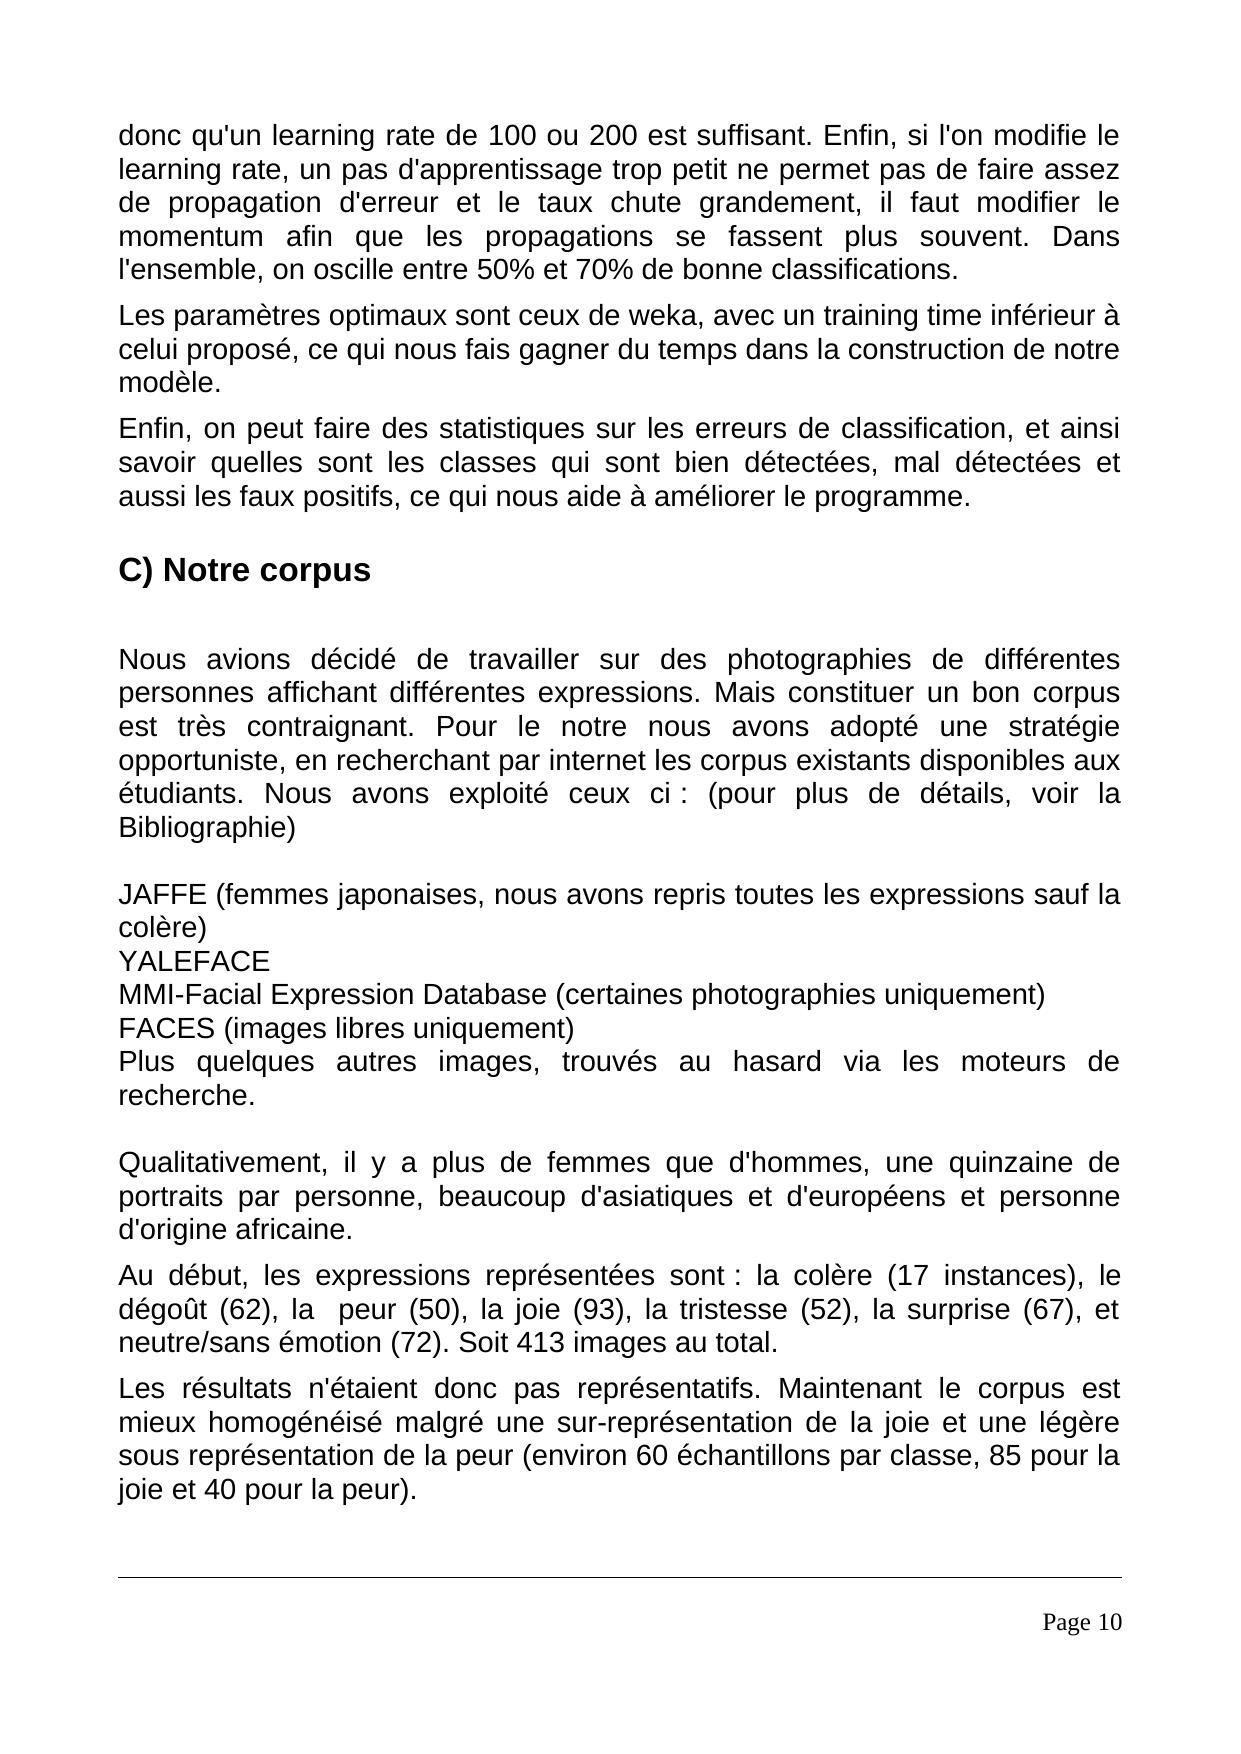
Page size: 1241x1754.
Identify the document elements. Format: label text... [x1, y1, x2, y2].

text donc qu'un learning rate de 100 ou 200 est suffisant. Enfin, si l'on modifie le learning rate, un pas d'apprentissage trop petit ne permet pas de faire assez de propagation d'erreur et le taux chute grandement, il faut modifier le momentum afin que les propagations se fassent plus souvent. Dans l'ensemble, on oscille entre 50% et 70% de bonne classifications. [118, 118, 1122, 286]
text Nous avions décidé de travailler sur des photographies de différentes personnes affichant différentes expressions. Mais constituer un bon corpus est très contraignant. Pour le notre nous avons adopté une stratégie opportuniste, en recherchant par internet les corpus existants disponibles aux étudiants. Nous avons exploité ceux ci : (pour plus de détails, voir la Bibliographie) [118, 642, 1122, 843]
text Enfin, on peut faire des statistiques sur les erreurs de classification, et ainsi savoir quelles sont les classes qui sont bien détectées, mal détectées et aussi les faux positifs, ce qui nous aide à améliorer le programme. [118, 411, 1122, 512]
text Les paramètres optimaux sont ceux de weka, avec un training time inférieur à celui proposé, ce qui nous fais gagner du temps dans la construction de notre modèle. [118, 298, 1122, 399]
text MMI-Facial Expression Database (certaines photographies uniquement) [118, 977, 1122, 1011]
text FACES (images libres uniquement) [118, 1011, 1122, 1044]
text YALEFACE [118, 944, 1122, 977]
text Plus quelques autres images, trouvés au hasard via les moteurs de recherche. [118, 1044, 1122, 1112]
subtitle C) Notre corpus [118, 549, 1122, 588]
text Au début, les expressions représentées sont : la colère (17 instances), le dégoût (62), la peur (50), la joie (93), la tristesse (52), la surprise (67), et neutre/sans émotion (72). Soit 413 images au total. [118, 1258, 1122, 1359]
text Les résultats n'étaient donc pas représentatifs. Maintenant le corpus est mieux homogénéisé malgré une sur-représentation de la joie et une légère sous représentation de la peur (environ 60 échantillons par classe, 85 pour la joie et 40 pour la peur). [118, 1371, 1122, 1506]
text Qualitativement, il y a plus de femmes que d'hommes, une quinzaine de portraits par personne, beaucoup d'asiatiques et d'européens et personne d'origine africaine. [118, 1145, 1122, 1246]
text JAFFE (femmes japonaises, nous avons repris toutes les expressions sauf la colère) [118, 877, 1122, 944]
